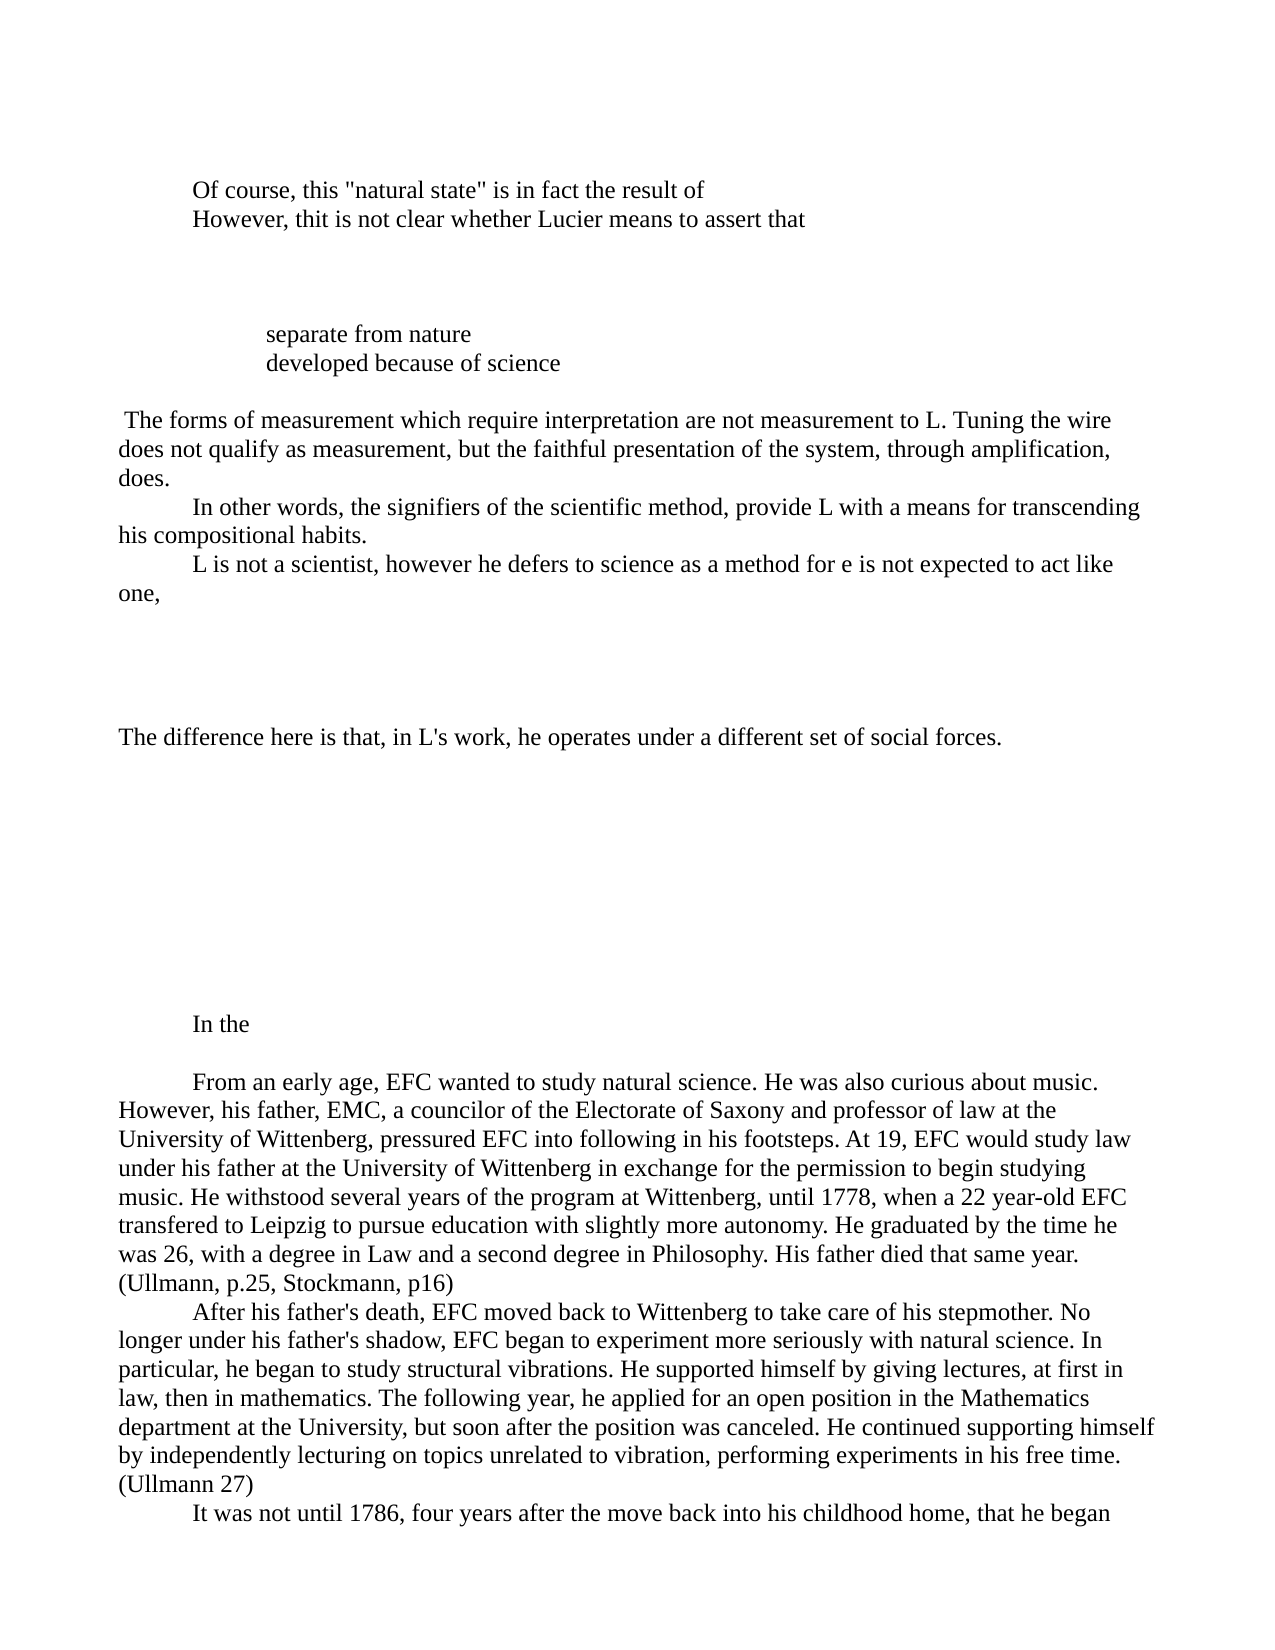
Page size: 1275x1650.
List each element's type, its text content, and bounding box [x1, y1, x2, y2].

text In other words, the signifiers of the scientific method, provide L with a means for transcending his compositional habits. [118, 492, 1157, 549]
text The forms of measurement which require interpretation are not measurement to L. Tuning the wire does not qualify as measurement, but the faithful presentation of the system, through amplification, does. [118, 406, 1157, 492]
text developed because of science [118, 348, 1157, 377]
text After his father's death, EFC moved back to Wittenberg to take care of his stepmother. No longer under his father's shadow, EFC began to experiment more seriously with natural science. In particular, he began to study structural vibrations. He supported himself by giving lectures, at first in law, then in mathematics. The following year, he applied for an open position in the Mathematics department at the University, but soon after the position was canceled. He continued supporting himself by independently lecturing on topics unrelated to vibration, performing experiments in his free time. (Ullmann 27) [118, 1297, 1157, 1498]
text However, thit is not clear whether Lucier means to assert that [118, 204, 1157, 233]
text Of course, this "natural state" is in fact the result of [118, 176, 1157, 204]
text From an early age, EFC wanted to study natural science. He was also curious about music. However, his father, EMC, a councilor of the Electorate of Saxony and professor of law at the University of Wittenberg, pressured EFC into following in his footsteps. At 19, EFC would study law under his father at the University of Wittenberg in exchange for the permission to begin studying music. He withstood several years of the program at Wittenberg, until 1778, when a 22 year-old EFC transfered to Leipzig to pursue education with slightly more autonomy. He graduated by the time he was 26, with a degree in Law and a second degree in Philosophy. His father died that same year.(Ullmann, p.25, Stockmann, p16) [118, 1067, 1157, 1297]
text In the [118, 1009, 1157, 1038]
text It was not until 1786, four years after the move back into his childhood home, that he began [118, 1498, 1157, 1527]
text The difference here is that, in L's work, he operates under a different set of social forces. [118, 722, 1157, 751]
text L is not a scientist, however he defers to science as a method for e is not expected to act like one, [118, 549, 1157, 607]
text separate from nature [118, 319, 1157, 348]
